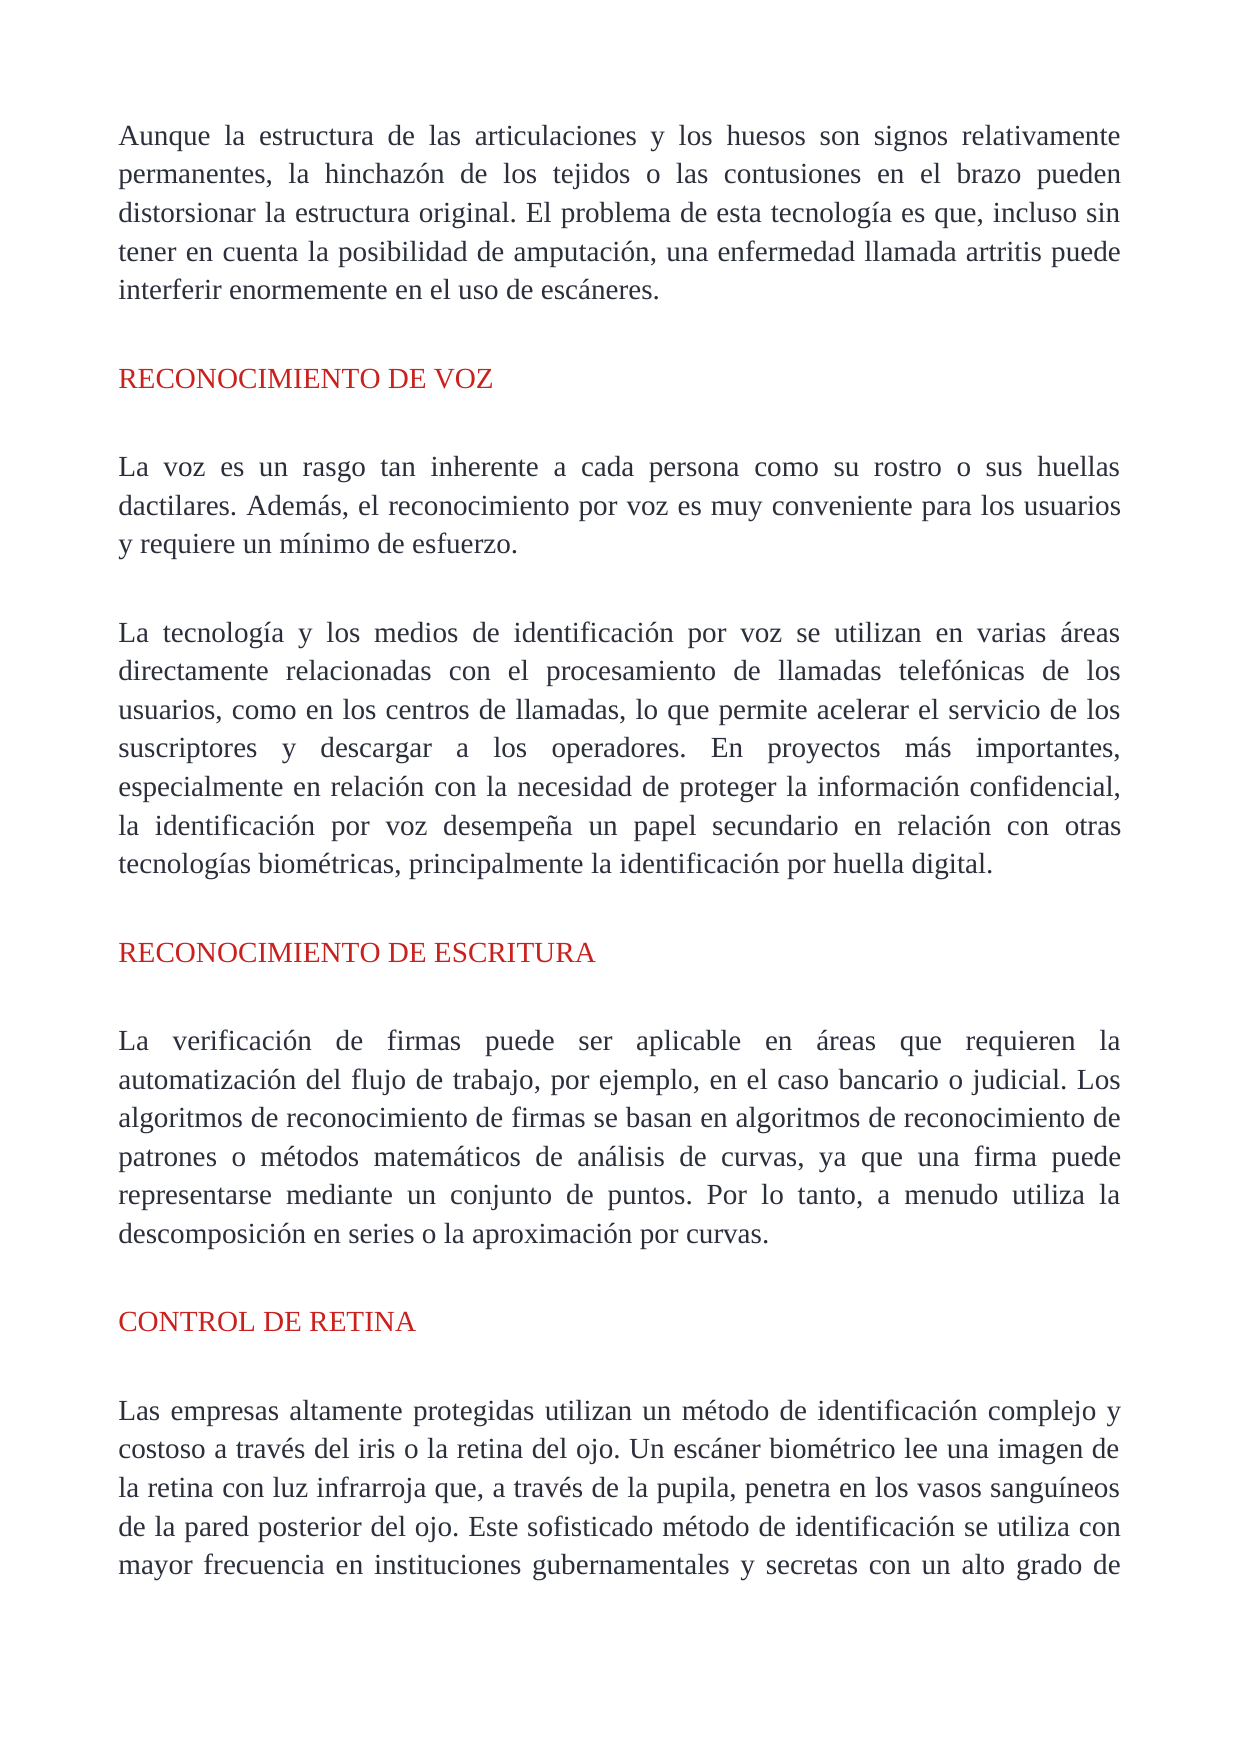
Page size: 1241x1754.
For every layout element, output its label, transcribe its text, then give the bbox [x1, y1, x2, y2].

text Aunque la estructura de las articulaciones y los huesos son signos relativamente permanentes, la hinchazón de los tejidos o las contusiones en el brazo pueden distorsionar la estructura original. El problema de esta tecnología es que, incluso sin tener en cuenta la posibilidad de amputación, una enfermedad llamada artritis puede interferir enormemente en el uso de escáneres. [118, 118, 1122, 306]
text La verificación de firmas puede ser aplicable en áreas que requieren la automatización del flujo de trabajo, por ejemplo, en el caso bancario o judicial. Los algoritmos de reconocimiento de firmas se basan en algoritmos de reconocimiento de patrones o métodos matemáticos de análisis de curvas, ya que una firma puede representarse mediante un conjunto de puntos. Por lo tanto, a menudo utiliza la descomposición en series o la aproximación por curvas. [118, 1023, 1122, 1249]
text CONTROL DE RETINA [118, 1304, 1122, 1338]
text Las empresas altamente protegidas utilizan un método de identificación complejo y costoso a través del iris o la retina del ojo. Un escáner biométrico lee una imagen de la retina con luz infrarroja que, a través de la pupila, penetra en los vasos sanguíneos de la pared posterior del ojo. Este sofisticado método de identificación se utiliza con mayor frecuencia en instituciones gubernamentales y secretas con un alto grado de [118, 1393, 1122, 1581]
text La tecnología y los medios de identificación por voz se utilizan en varias áreas directamente relacionadas con el procesamiento de llamadas telefónicas de los usuarios, como en los centros de llamadas, lo que permite acelerar el servicio de los suscriptores y descargar a los operadores. En proyectos más importantes, especialmente en relación con la necesidad de proteger la información confidencial, la identificación por voz desempeña un papel secundario en relación con otras tecnologías biométricas, principalmente la identificación por huella digital. [118, 615, 1122, 880]
text RECONOCIMIENTO DE ESCRITURA [118, 935, 1122, 968]
text RECONOCIMIENTO DE VOZ [118, 361, 1122, 394]
text La voz es un rasgo tan inherente a cada persona como su rostro o sus huellas dactilares. Además, el reconocimiento por voz es muy conveniente para los usuarios y requiere un mínimo de esfuerzo. [118, 449, 1122, 560]
